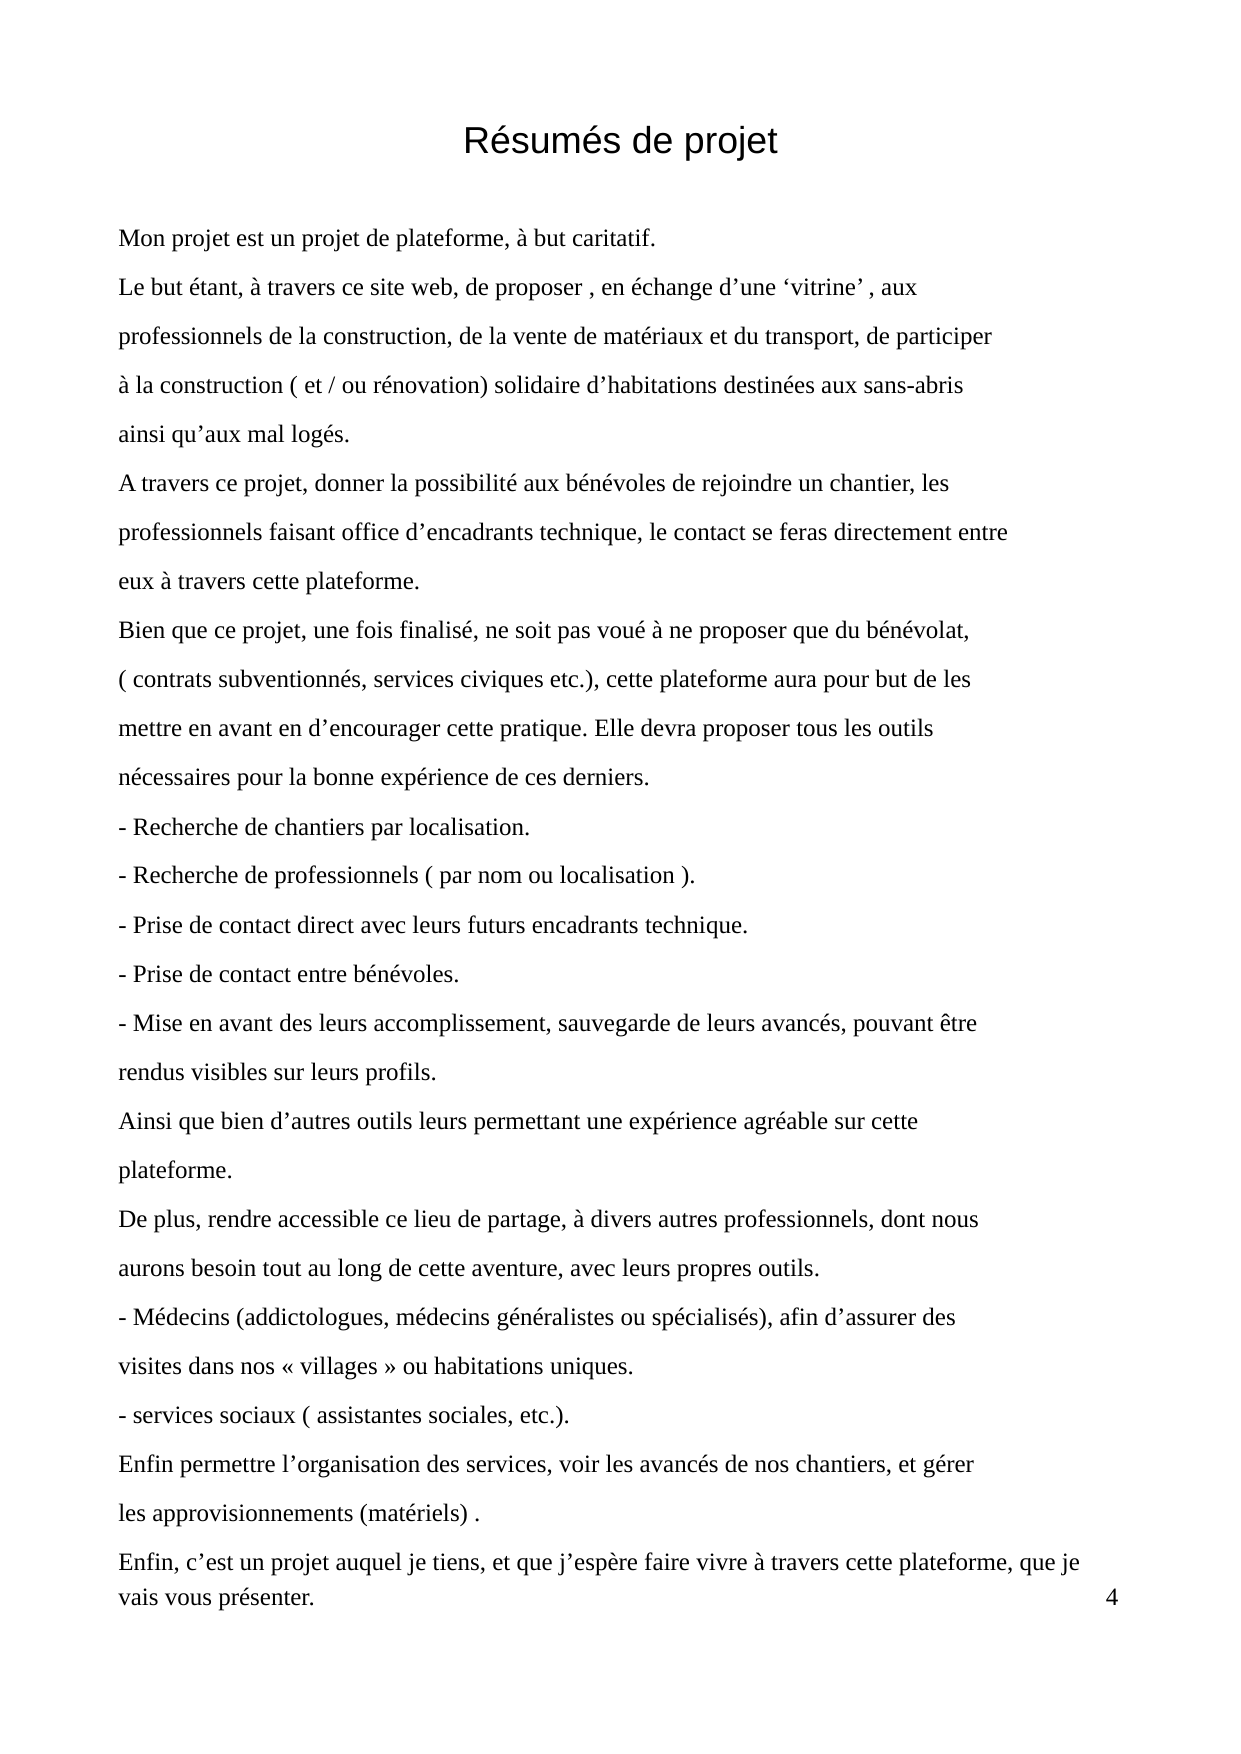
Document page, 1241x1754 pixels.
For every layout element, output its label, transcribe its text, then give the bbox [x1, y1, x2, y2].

text ( contrats subventionnés, services civiques etc.), cette plateforme aura pour but de les [118, 664, 1122, 693]
text aurons besoin tout au long de cette aventure, avec leurs propres outils. [118, 1253, 1122, 1282]
text nécessaires pour la bonne expérience de ces derniers. [118, 762, 1122, 791]
text ainsi qu’aux mal logés. [118, 419, 1122, 448]
text - Recherche de professionnels ( par nom ou localisation ). [118, 861, 1122, 889]
text rendus visibles sur leurs profils. [118, 1057, 1122, 1086]
subtitle Résumés de projet [118, 118, 1122, 161]
text les approvisionnements (matériels) . [118, 1498, 1122, 1527]
text A travers ce projet, donner la possibilité aux bénévoles de rejoindre un chantier, les [118, 468, 1122, 497]
text professionnels faisant office d’encadrants technique, le contact se feras directement entre [118, 517, 1122, 546]
text mettre en avant en d’encourager cette pratique. Elle devra proposer tous les outils [118, 713, 1122, 742]
text visites dans nos « villages » ou habitations uniques. [118, 1351, 1122, 1380]
text - Recherche de chantiers par localisation. [118, 812, 1122, 840]
text - Prise de contact direct avec leurs futurs encadrants technique. [118, 910, 1122, 938]
text plateforme. [118, 1155, 1122, 1184]
text Enfin permettre l’organisation des services, voir les avancés de nos chantiers, et gérer [118, 1449, 1122, 1478]
text - services sociaux ( assistantes sociales, etc.). [118, 1400, 1122, 1429]
text Bien que ce projet, une fois finalisé, ne soit pas voué à ne proposer que du bénévolat, [118, 615, 1122, 644]
text Ainsi que bien d’autres outils leurs permettant une expérience agréable sur cette [118, 1106, 1122, 1135]
text Mon projet est un projet de plateforme, à but caritatif. [118, 223, 1122, 252]
text - Médecins (addictologues, médecins généralistes ou spécialisés), afin d’assurer des [118, 1302, 1122, 1331]
text eux à travers cette plateforme. [118, 566, 1122, 595]
text - Prise de contact entre bénévoles. [118, 959, 1122, 987]
text Enfin, c’est un projet auquel je tiens, et que j’espère faire vivre à travers cette plateforme, que je vais vous présenter. 4 [118, 1547, 1122, 1611]
text De plus, rendre accessible ce lieu de partage, à divers autres professionnels, dont nous [118, 1204, 1122, 1233]
text professionnels de la construction, de la vente de matériaux et du transport, de participer [118, 321, 1122, 350]
text - Mise en avant des leurs accomplissement, sauvegarde de leurs avancés, pouvant être [118, 1008, 1122, 1037]
text à la construction ( et / ou rénovation) solidaire d’habitations destinées aux sans-abris [118, 370, 1122, 399]
text Le but étant, à travers ce site web, de proposer , en échange d’une ‘vitrine’ , aux [118, 272, 1122, 301]
